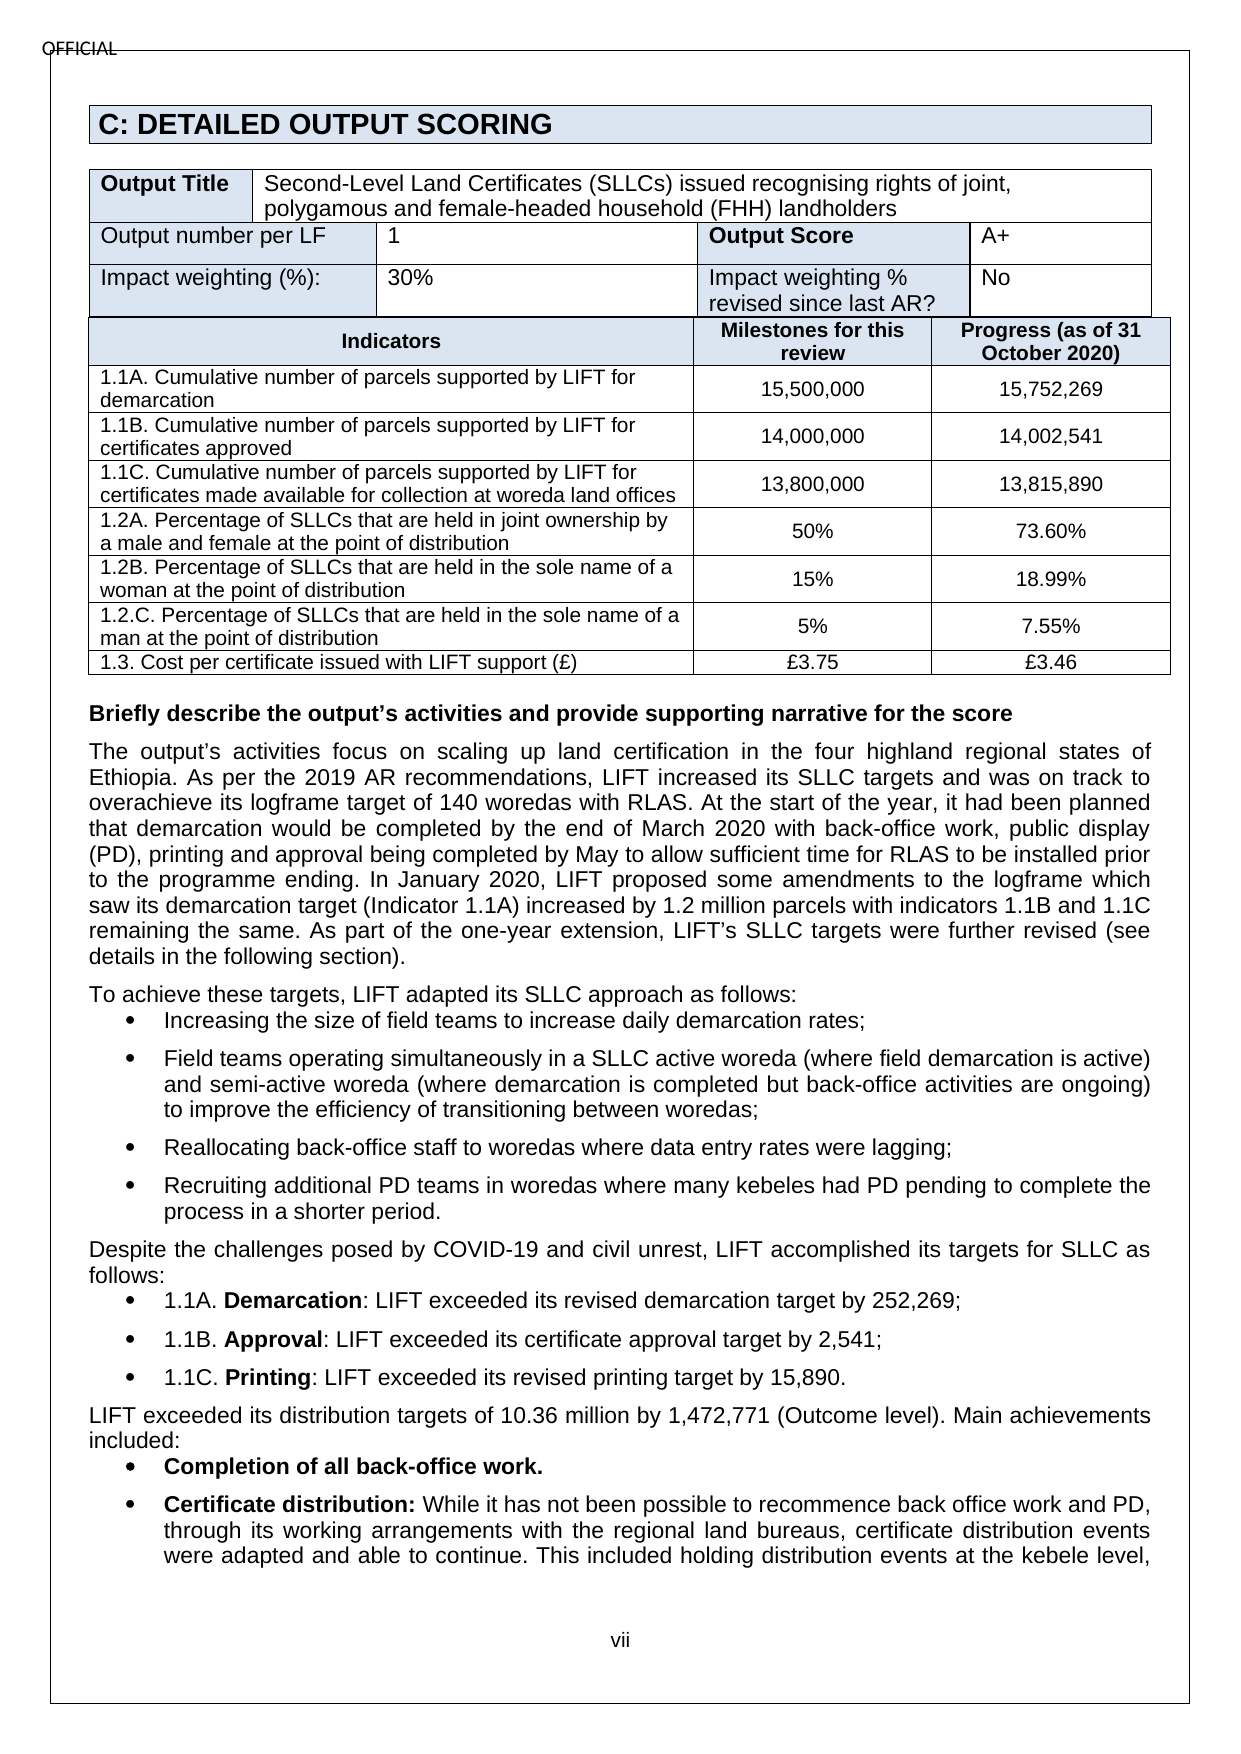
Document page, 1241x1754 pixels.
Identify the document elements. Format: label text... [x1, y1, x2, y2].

table_cell 7.55% [932, 603, 1170, 650]
table_cell 13,815,890 [932, 461, 1170, 507]
table_header Progress (as of 31 October 2020) [932, 318, 1170, 365]
table_cell 1.2B. Percentage of SLLCs that are held in the sole name of a woman at the point of distribution [89, 556, 693, 602]
table_cell 15,500,000 [694, 366, 931, 412]
table_cell 1.2A. Percentage of SLLCs that are held in joint ownership by a male and female at the point of distribution [89, 508, 693, 555]
table_header Output Title [90, 170, 252, 222]
text The output’s activities focus on scaling up land certification in the four highland regional states of Ethiopia. As per the 2019 AR recommendations, LIFT increased its SLLC targets and was on track to overachieve its logframe target of 140 woredas with RLAS. At the start of the year, it had been planned that demarcation would be completed by the end of March 2020 with back-office work, public display (PD), printing and approval being completed by May to allow sufficient time for RLAS to be installed prior to the programme ending. In January 2020, LIFT proposed some amendments to the logframe which saw its demarcation target (Indicator 1.1A) increased by 1.2 million parcels with indicators 1.1B and 1.1C remaining the same. As part of the one-year extension, LIFT’s SLLC targets were further revised (see details in the following section). [89, 739, 1152, 969]
text Despite the challenges posed by COVID-19 and civil unrest, LIFT accomplished its targets for SLLC as follows: [89, 1237, 1152, 1288]
table_cell Output Score [698, 223, 969, 264]
list 1.1C. Printing: LIFT exceeded its revised printing target by 15,890. [126, 1364, 1152, 1390]
table_cell 14,000,000 [694, 413, 931, 460]
list Completion of all back-office work. [126, 1454, 1152, 1479]
table_cell 18.99% [932, 556, 1170, 602]
table_cell 50% [694, 508, 931, 555]
list 1.1A. Demarcation: LIFT exceeded its revised demarcation target by 252,269; [126, 1288, 1152, 1314]
list Reallocating back-office staff to woredas where data entry rates were lagging; [126, 1135, 1152, 1161]
text To achieve these targets, LIFT adapted its SLLC approach as follows: [89, 982, 1152, 1007]
table_header Indicators [89, 318, 693, 365]
table_cell A+ [971, 223, 1151, 264]
table_cell 1.1C. Cumulative number of parcels supported by LIFT for certificates made available for collection at woreda land offices [89, 461, 693, 507]
subtitle C: DETAILED OUTPUT SCORING [90, 106, 1151, 143]
list Recruiting additional PD teams in woredas where many kebeles had PD pending to complete the process in a shorter period. [126, 1173, 1152, 1224]
table_cell 5% [694, 603, 931, 650]
list Field teams operating simultaneously in a SLLC active woreda (where field demarcation is active) and semi-active woreda (where demarcation is completed but back-office activities are ongoing) to improve the efficiency of transitioning between woredas; [126, 1046, 1152, 1122]
table_cell 14,002,541 [932, 413, 1170, 460]
table_header Milestones for this review [694, 318, 931, 365]
table_cell 15,752,269 [932, 366, 1170, 412]
table_cell £3.46 [932, 651, 1170, 674]
table_cell Impact weighting % revised since last AR? [698, 265, 969, 316]
table_cell Impact weighting (%): [90, 265, 376, 316]
list 1.1B. Approval: LIFT exceeded its certificate approval target by 2,541; [126, 1326, 1152, 1352]
table_cell 13,800,000 [694, 461, 931, 507]
list Increasing the size of field teams to increase daily demarcation rates; [126, 1007, 1152, 1033]
table_cell 1.3. Cost per certificate issued with LIFT support (£) [89, 651, 693, 674]
table_cell No [971, 265, 1151, 316]
table_cell Output number per LF [90, 223, 376, 264]
table_cell 30% [377, 265, 697, 316]
text LIFT exceeded its distribution targets of 10.36 million by 1,472,771 (Outcome level). Main achievements included: [89, 1402, 1152, 1454]
table_cell 15% [694, 556, 931, 602]
table_header Second-Level Land Certificates (SLLCs) issued recognising rights of joint, polygamous and female-headed household (FHH) landholders [253, 170, 1151, 222]
list Certificate distribution: While it has not been possible to recommence back office work and PD, through its working arrangements with the regional land bureaus, certificate distribution events were adapted and able to continue. This included holding distribution events at the kebele level, [126, 1492, 1152, 1569]
table_cell 1.2.C. Percentage of SLLCs that are held in the sole name of a man at the point of distribution [89, 603, 693, 650]
table_cell 1.1A. Cumulative number of parcels supported by LIFT for demarcation [89, 366, 693, 412]
table_cell 73.60% [932, 508, 1170, 555]
table_cell 1.1B. Cumulative number of parcels supported by LIFT for certificates approved [89, 413, 693, 460]
table_cell £3.75 [694, 651, 931, 674]
text Briefly describe the output’s activities and provide supporting narrative for the score [89, 701, 1152, 726]
table_cell 1 [377, 223, 697, 264]
